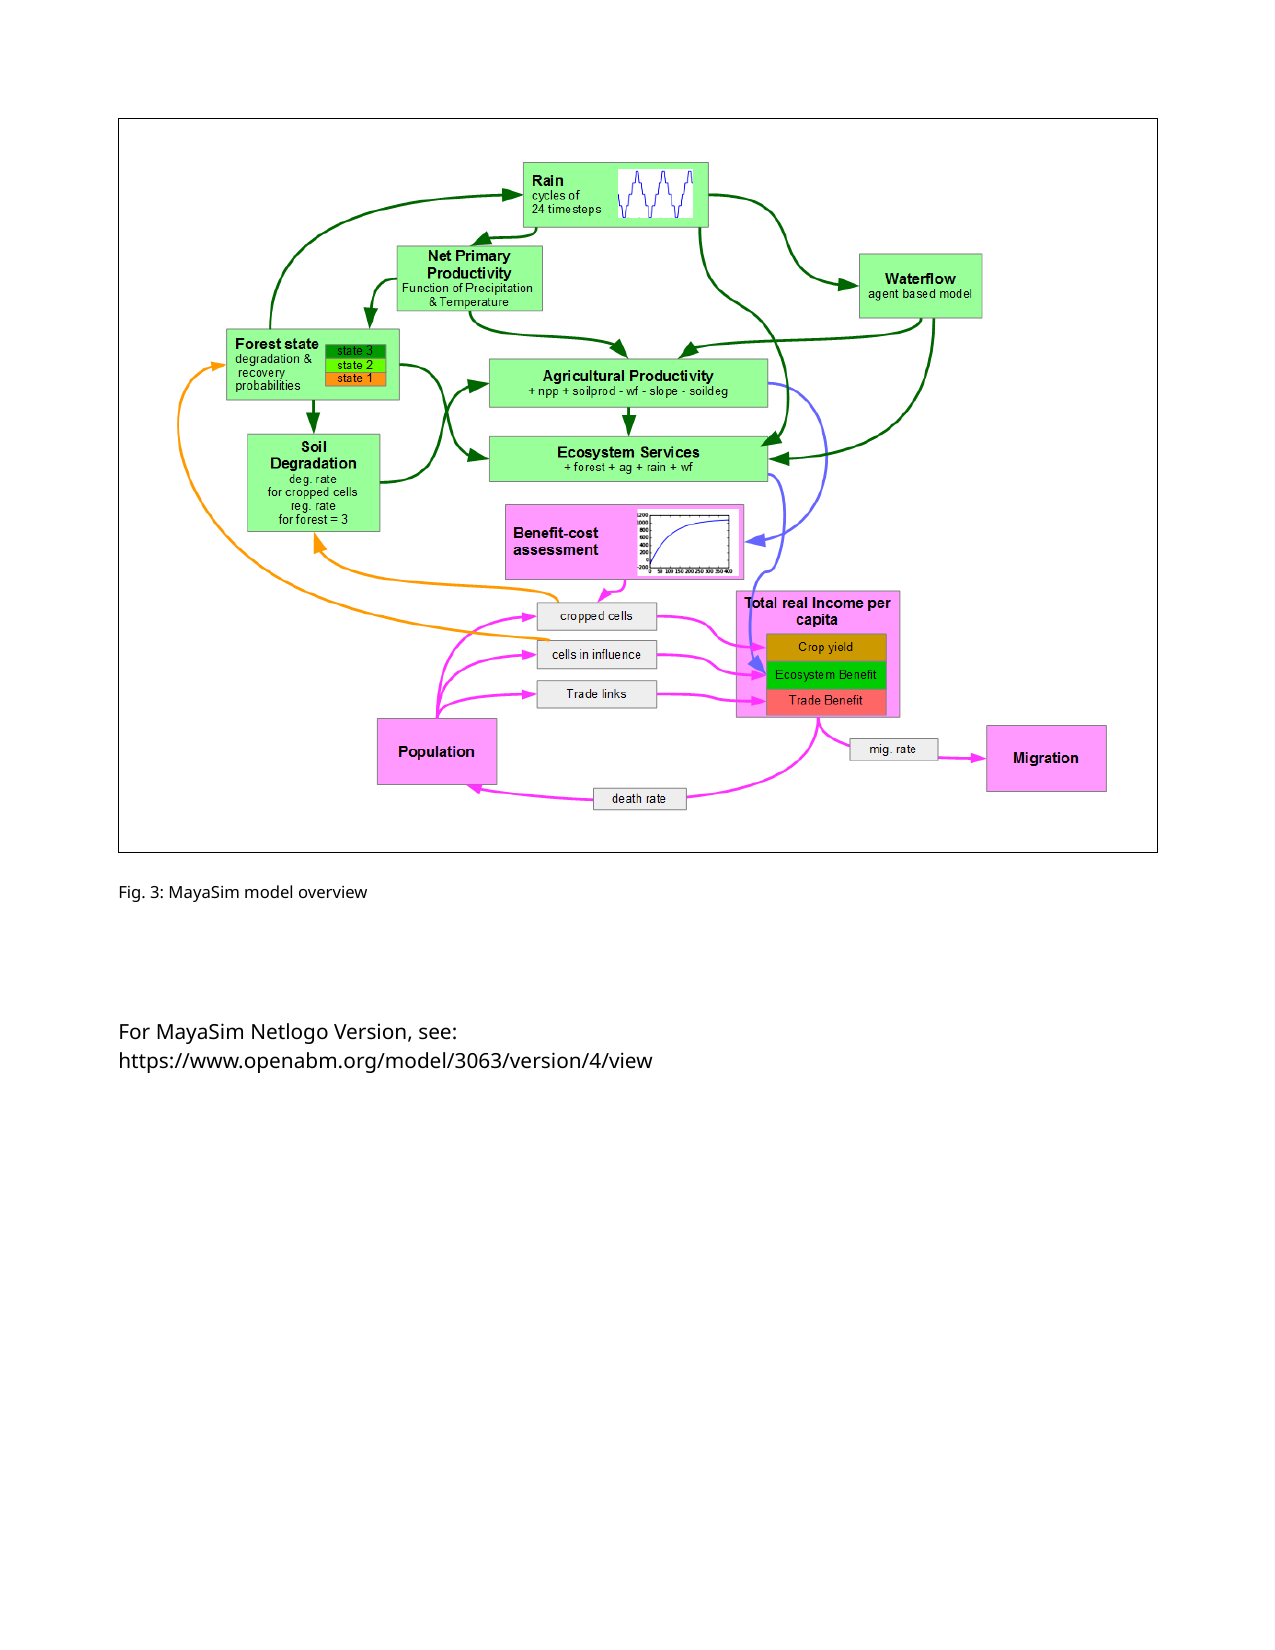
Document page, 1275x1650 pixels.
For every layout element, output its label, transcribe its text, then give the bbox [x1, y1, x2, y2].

text https://www.openabm.org/model/3063/version/4/view [118, 1046, 1157, 1074]
picture [121, 121, 1154, 850]
text For MayaSim Netlogo Version, see: [118, 1017, 1157, 1046]
text Fig. 3: MayaSim model overview [118, 881, 1157, 904]
